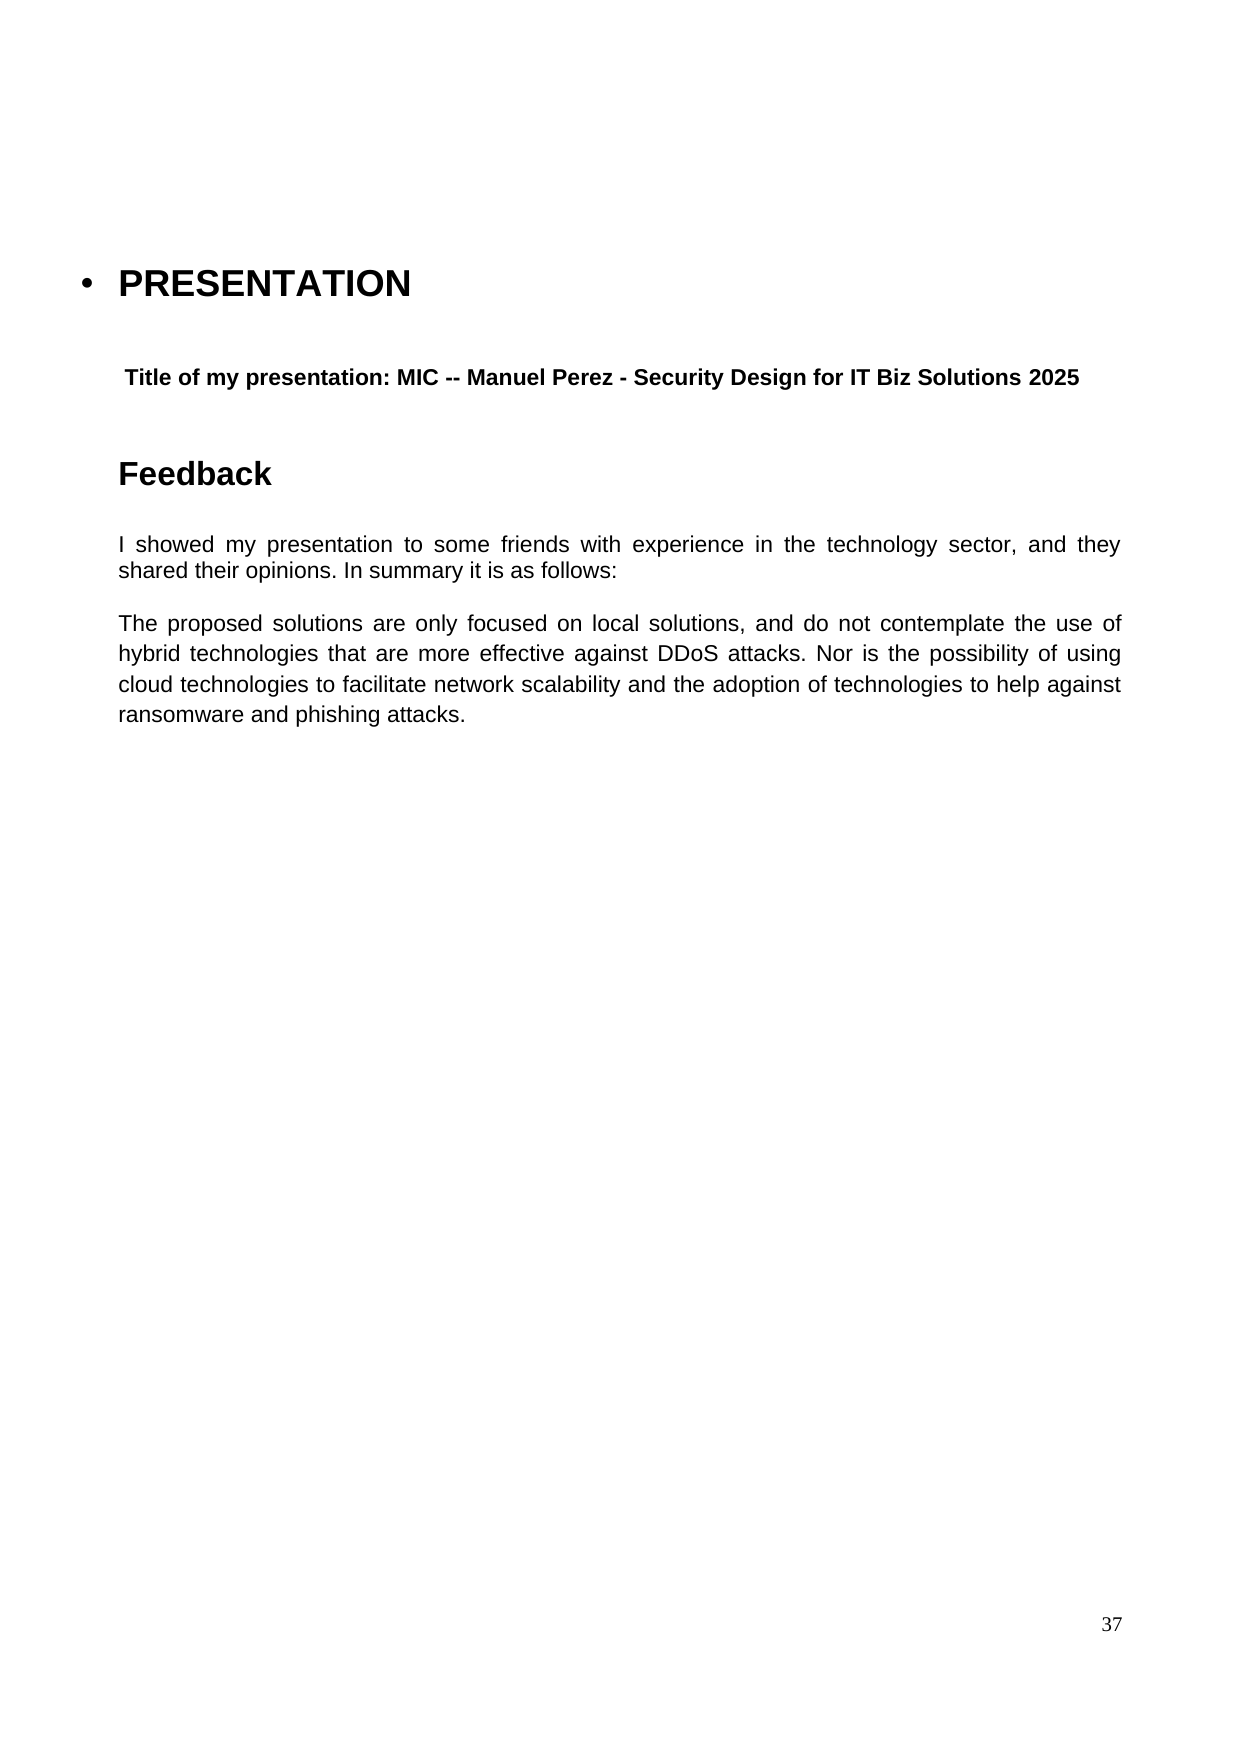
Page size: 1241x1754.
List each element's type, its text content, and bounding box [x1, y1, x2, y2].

text Title of my presentation: MIC -- Manuel Perez - Security Design for IT Biz Solutions 2025 [118, 364, 1122, 390]
subtitle PRESENTATION [81, 261, 1122, 304]
text I showed my presentation to some friends with experience in the technology sector, and they shared their opinions. In summary it is as follows: [118, 531, 1122, 584]
subtitle Feedback [118, 454, 1122, 492]
text The proposed solutions are only focused on local solutions, and do not contemplate the use of hybrid technologies that are more effective against DDoS attacks. Nor is the possibility of using cloud technologies to facilitate network scalability and the adoption of technologies to help against ransomware and phishing attacks. [118, 610, 1122, 727]
